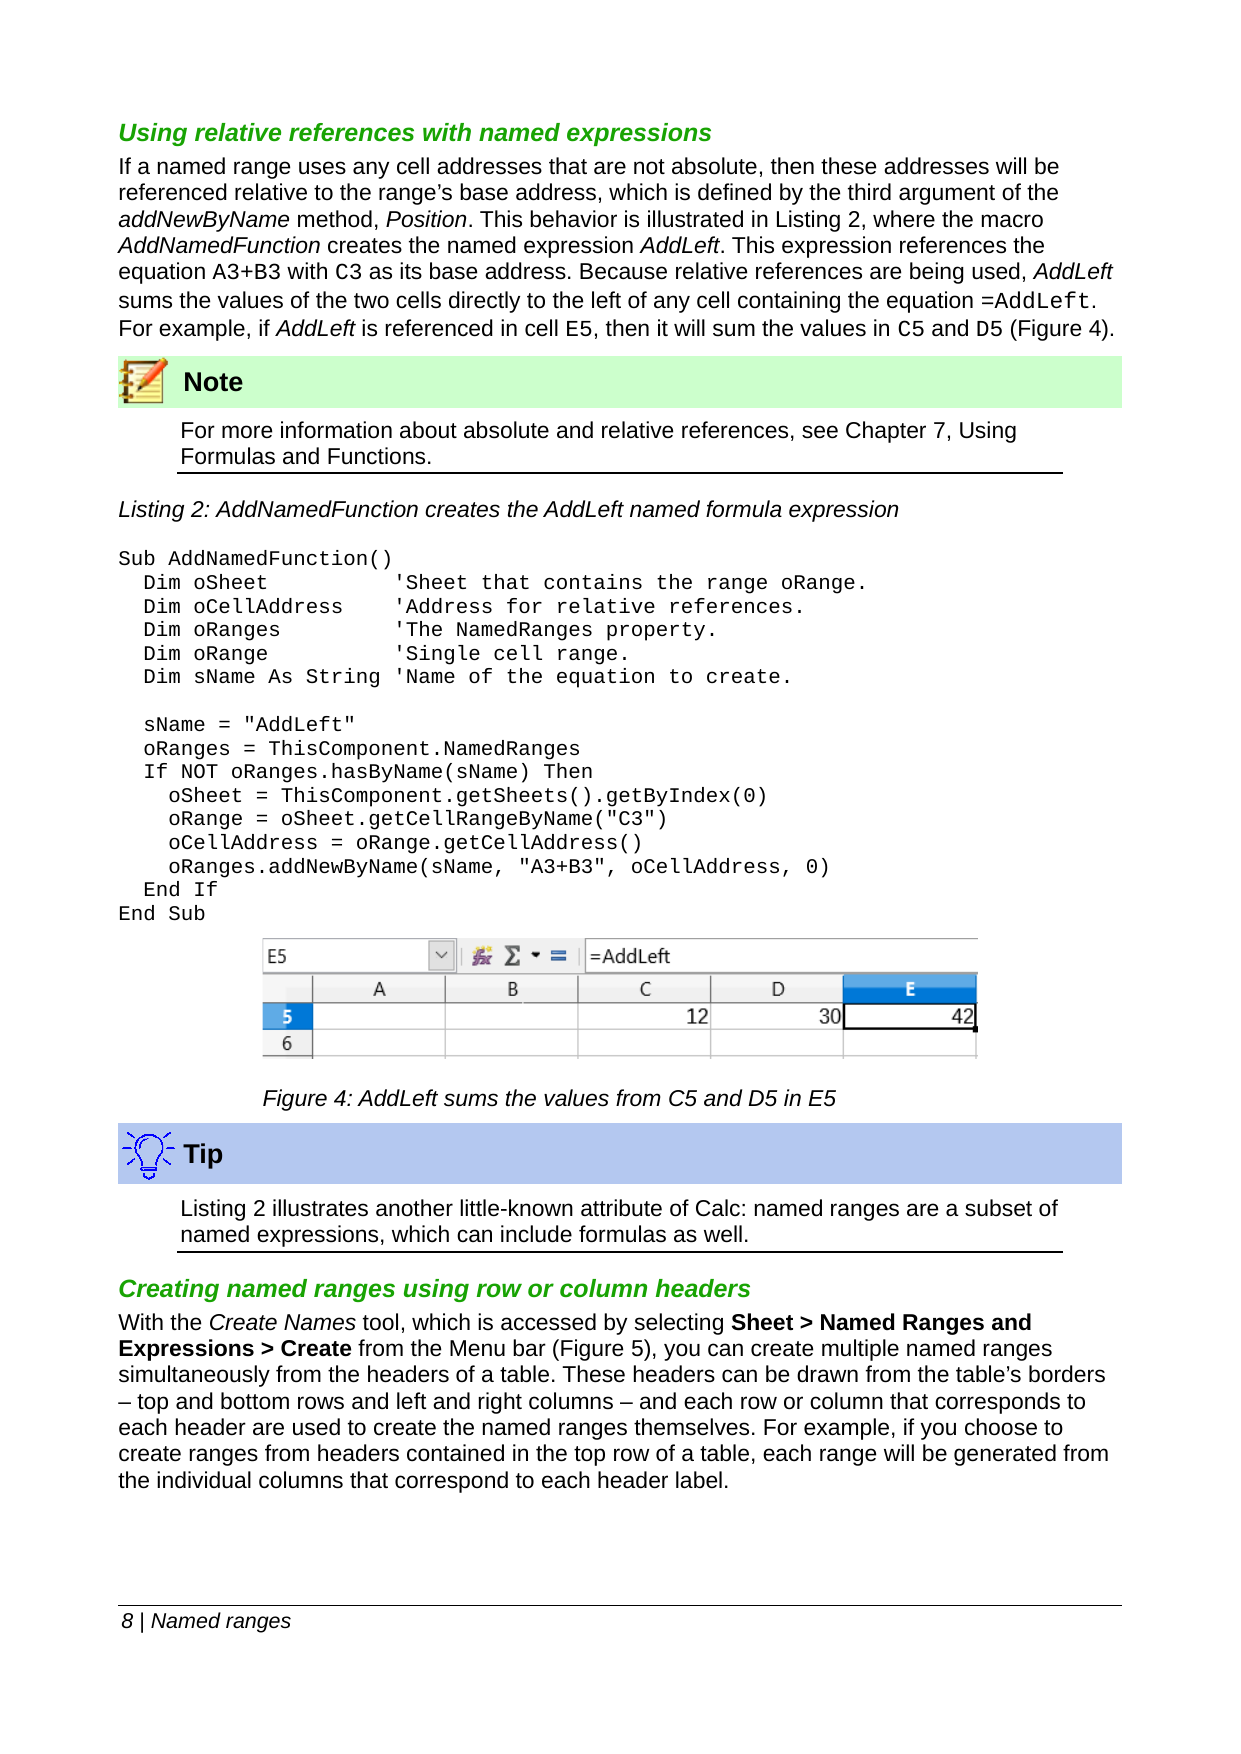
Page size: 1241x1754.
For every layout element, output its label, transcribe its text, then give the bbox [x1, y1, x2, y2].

text Dim oCellAddress 'Address for relative references. [118, 596, 1122, 619]
text With the Create Names tool, which is accessed by selecting Sheet > Named Ranges and Expressions > Create from the Menu bar (Figure 5), you can create multiple named ranges simultaneously from the headers of a table. These headers can be drawn from the table’s borders – top and bottom rows and left and right columns – and each row or column that corresponds to each header are used to create the named ranges themselves. For example, if you choose to create ranges from headers contained in the top row of a table, each range will be generated from the individual columns that correspond to each header label. [118, 1308, 1122, 1493]
text End If [118, 879, 1122, 903]
text Listing 2: AddNamedFunction creates the AddLeft named formula expression [118, 496, 1122, 522]
text If a named range uses any cell addresses that are not absolute, then these addresses will be referenced relative to the range’s base address, which is defined by the third argument of the addNewByName method, Position. This behavior is illustrated in Listing 2, where the macro AddNamedFunction creates the named expression AddLeft. This expression references the equation A3+B3 with C3 as its base address. Because relative references are being used, AddLeft sums the values of the two cells directly to the left of any cell containing the equation =AddLeft. For example, if AddLeft is referenced in cell E5, then it will sum the values in C5 and D5 (Figure 4). [118, 153, 1122, 343]
text oRanges.addNewByName(sName, "A3+B3", oCellAddress, 0) [118, 856, 1122, 879]
text If NOT oRanges.hasByName(sName) Then [118, 761, 1122, 785]
picture [119, 356, 170, 407]
picture [119, 1124, 179, 1184]
text Sub AddNamedFunction() [118, 548, 1122, 572]
subtitle Creating named ranges using row or column headers [118, 1274, 1122, 1303]
picture [262, 938, 978, 1059]
text Figure 4: AddLeft sums the values from C5 and D5 in E5 [262, 1059, 978, 1111]
text Dim sName As String 'Name of the equation to create. [118, 667, 1122, 690]
text Dim oSheet 'Sheet that contains the range oRange. [118, 572, 1122, 596]
text oCellAddress = oRange.getCellAddress() [118, 832, 1122, 856]
text oRanges = ThisComponent.NamedRanges [118, 737, 1122, 761]
text oSheet = ThisComponent.getSheets().getByIndex(0) [118, 785, 1122, 808]
subtitle Using relative references with named expressions [118, 118, 1122, 147]
text Listing 2 illustrates another little-known attribute of Calc: named ranges are a subset of named expressions, which can include formulas as well. [177, 1192, 1063, 1251]
subtitle Tip [118, 1123, 1122, 1184]
text For more information about absolute and relative references, see Chapter 7, Using Formulas and Functions. [177, 414, 1063, 472]
text Dim oRange 'Single cell range. [118, 643, 1122, 667]
subtitle Note [118, 356, 1122, 408]
text Dim oRanges 'The NamedRanges property. [118, 619, 1122, 643]
text End Sub [118, 903, 1122, 927]
text oRange = oSheet.getCellRangeByName("C3") [118, 808, 1122, 832]
text sName = "AddLeft" [118, 714, 1122, 737]
